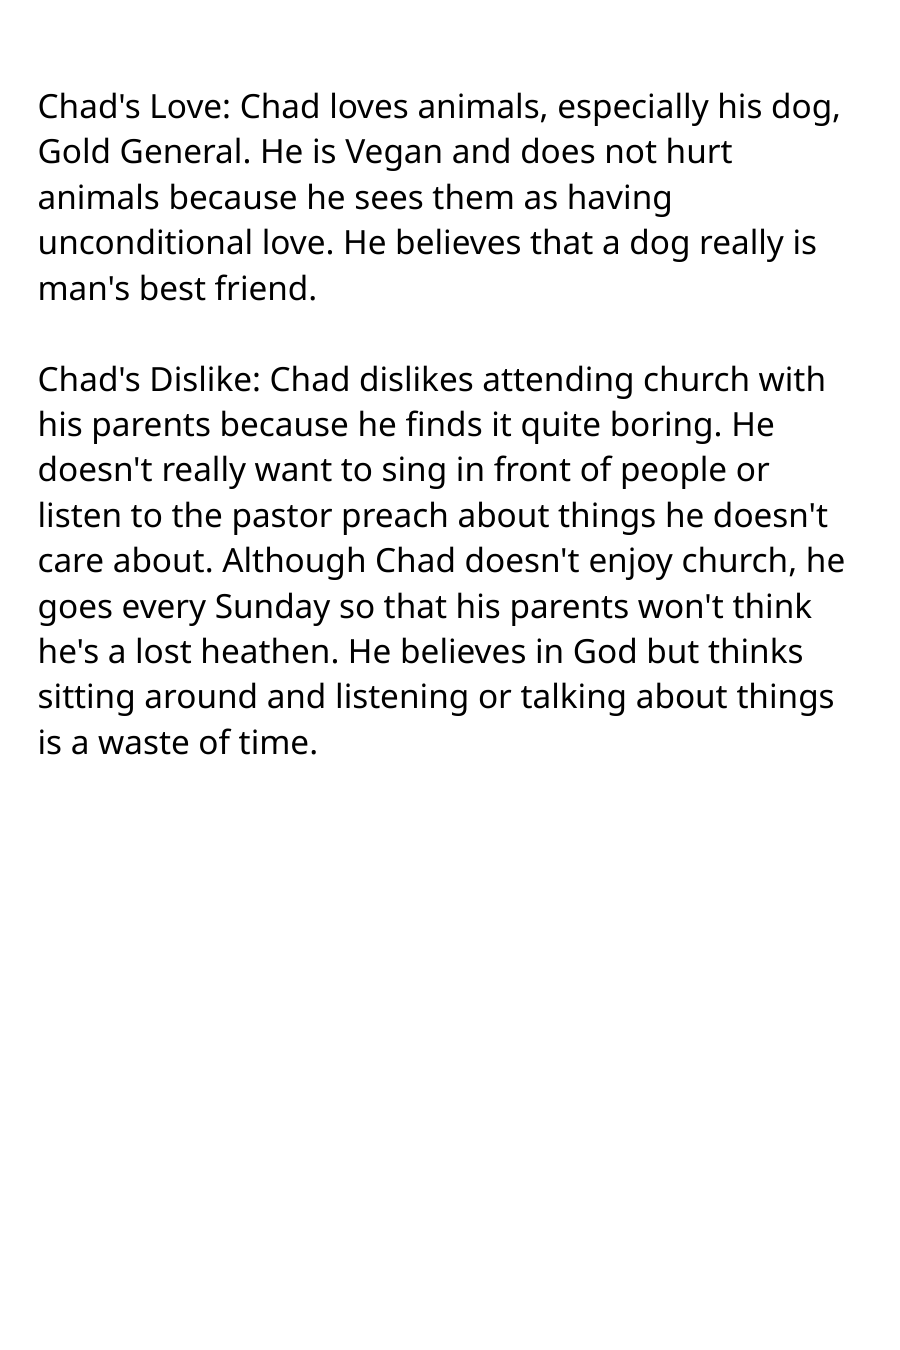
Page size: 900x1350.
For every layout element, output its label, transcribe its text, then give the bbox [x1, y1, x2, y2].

text Chad's Love: Chad loves animals, especially his dog, Gold General. He is Vegan and does not hurt animals because he sees them as having unconditional love. He believes that a dog really is man's best friend. [37, 83, 862, 310]
text Chad's Dislike: Chad dislikes attending church with his parents because he finds it quite boring. He doesn't really want to sing in front of people or listen to the pastor preach about things he doesn't care about. Although Chad doesn't enjoy church, he goes every Sunday so that his parents won't think he's a lost heathen. He believes in God but thinks sitting around and listening or talking about things is a waste of time. [37, 355, 862, 764]
